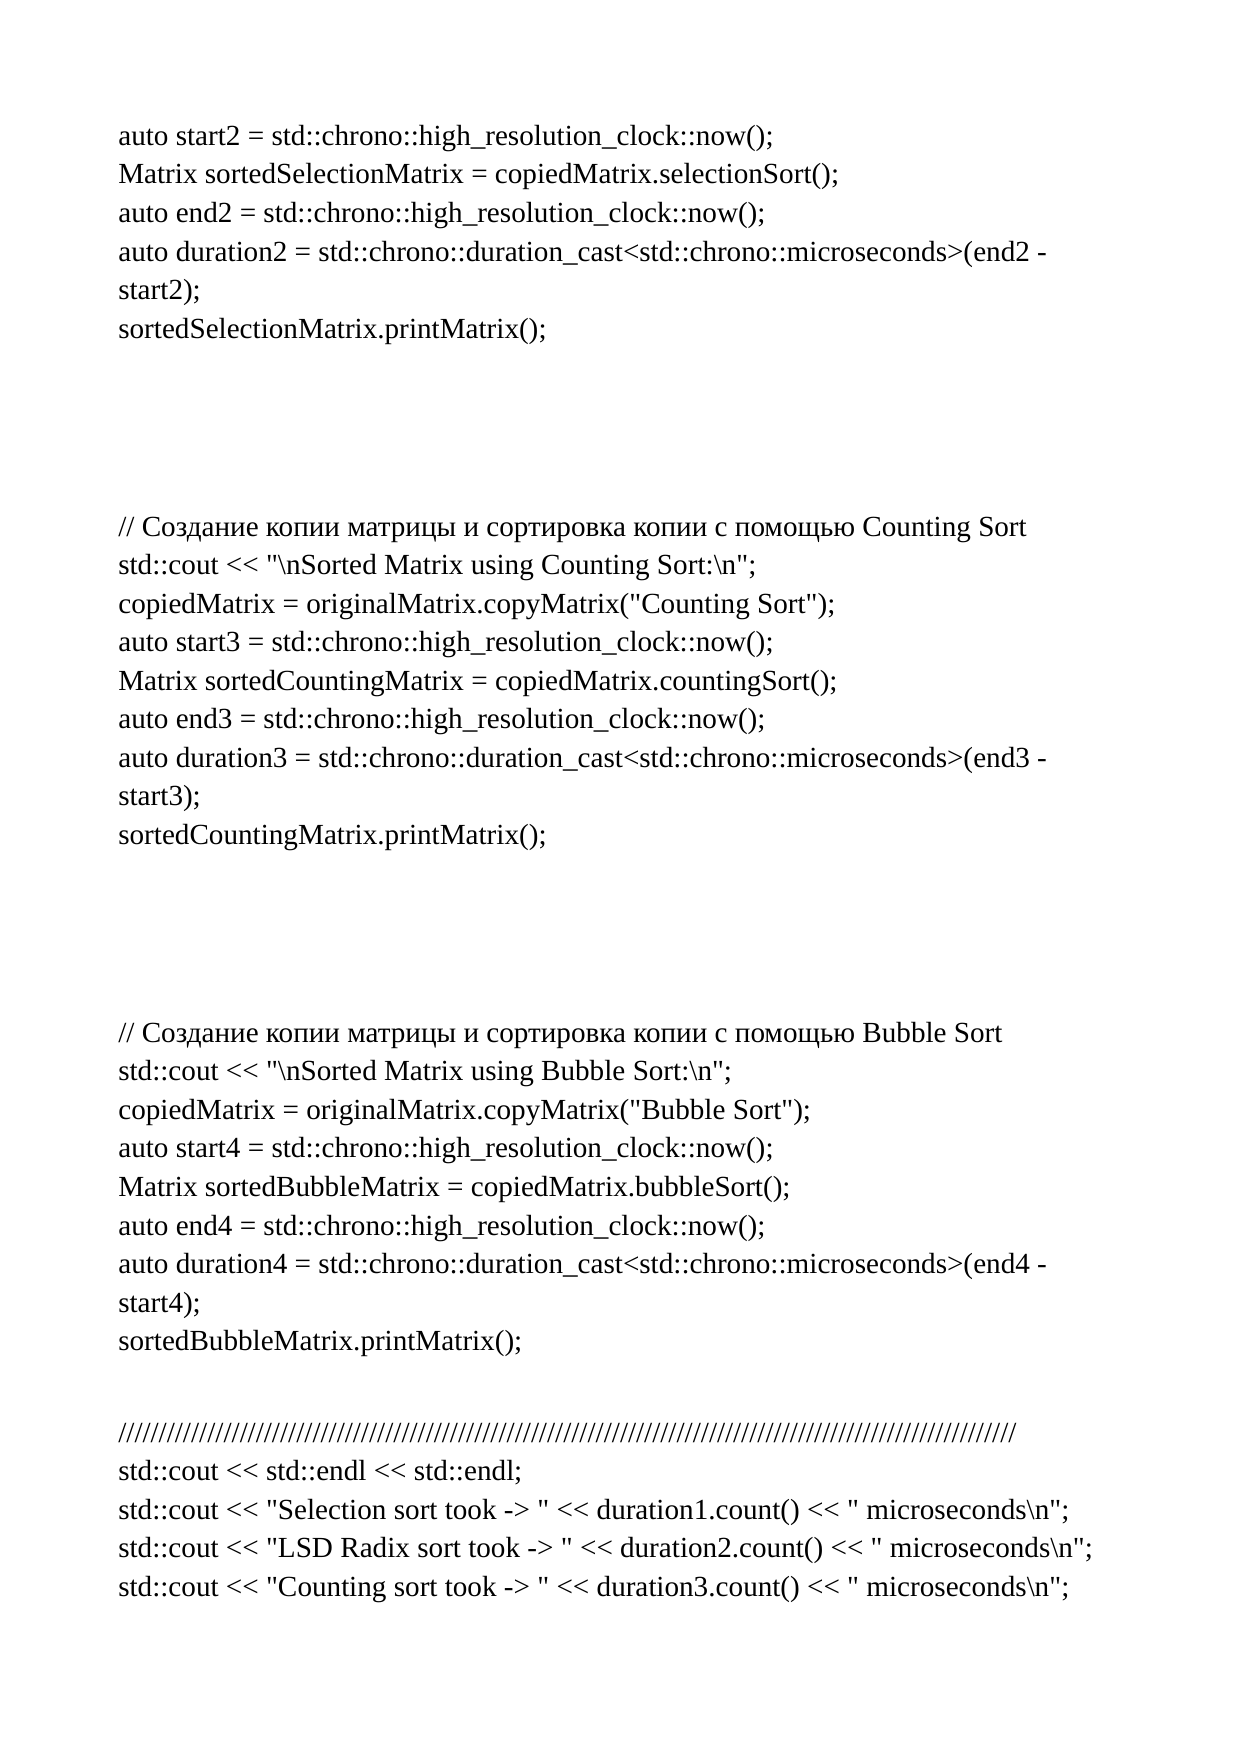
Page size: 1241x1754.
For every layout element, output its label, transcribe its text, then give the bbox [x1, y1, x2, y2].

text sortedBubbleMatrix.printMatrix(); [118, 1323, 1122, 1357]
text auto start3 = std::chrono::high_resolution_clock::now(); [118, 624, 1122, 658]
text sortedCountingMatrix.printMatrix(); [118, 817, 1122, 851]
text /////////////////////////////////////////////////////////////////////////////////////////////////////////////// [118, 1415, 1122, 1448]
text // Создание копии матрицы и сортировка копии с помощью Bubble Sort [118, 1015, 1122, 1048]
text auto end3 = std::chrono::high_resolution_clock::now(); [118, 701, 1122, 735]
text auto duration3 = std::chrono::duration_cast<std::chrono::microseconds>(end3 - start3); [118, 740, 1122, 812]
text sortedSelectionMatrix.printMatrix(); [118, 311, 1122, 344]
text auto start4 = std::chrono::high_resolution_clock::now(); [118, 1131, 1122, 1164]
text std::cout << std::endl << std::endl; [118, 1453, 1122, 1487]
text std::cout << "Selection sort took -> " << duration1.count() << " microseconds\n"; [118, 1492, 1122, 1526]
text std::cout << "\nSorted Matrix using Bubble Sort:\n"; [118, 1053, 1122, 1087]
text copiedMatrix = originalMatrix.copyMatrix("Counting Sort"); [118, 586, 1122, 619]
text Matrix sortedCountingMatrix = copiedMatrix.countingSort(); [118, 663, 1122, 696]
text auto end2 = std::chrono::high_resolution_clock::now(); [118, 195, 1122, 229]
text auto end4 = std::chrono::high_resolution_clock::now(); [118, 1208, 1122, 1241]
text Matrix sortedSelectionMatrix = copiedMatrix.selectionSort(); [118, 157, 1122, 190]
text auto duration2 = std::chrono::duration_cast<std::chrono::microseconds>(end2 - start2); [118, 234, 1122, 306]
text Matrix sortedBubbleMatrix = copiedMatrix.bubbleSort(); [118, 1169, 1122, 1203]
text copiedMatrix = originalMatrix.copyMatrix("Bubble Sort"); [118, 1092, 1122, 1126]
text std::cout << "Counting sort took -> " << duration3.count() << " microseconds\n"; [118, 1569, 1122, 1603]
text std::cout << "LSD Radix sort took -> " << duration2.count() << " microseconds\n"; [118, 1531, 1122, 1564]
text std::cout << "\nSorted Matrix using Counting Sort:\n"; [118, 547, 1122, 581]
text // Создание копии матрицы и сортировка копии с помощью Counting Sort [118, 509, 1122, 542]
text auto duration4 = std::chrono::duration_cast<std::chrono::microseconds>(end4 - start4); [118, 1246, 1122, 1318]
text auto start2 = std::chrono::high_resolution_clock::now(); [118, 118, 1122, 152]
